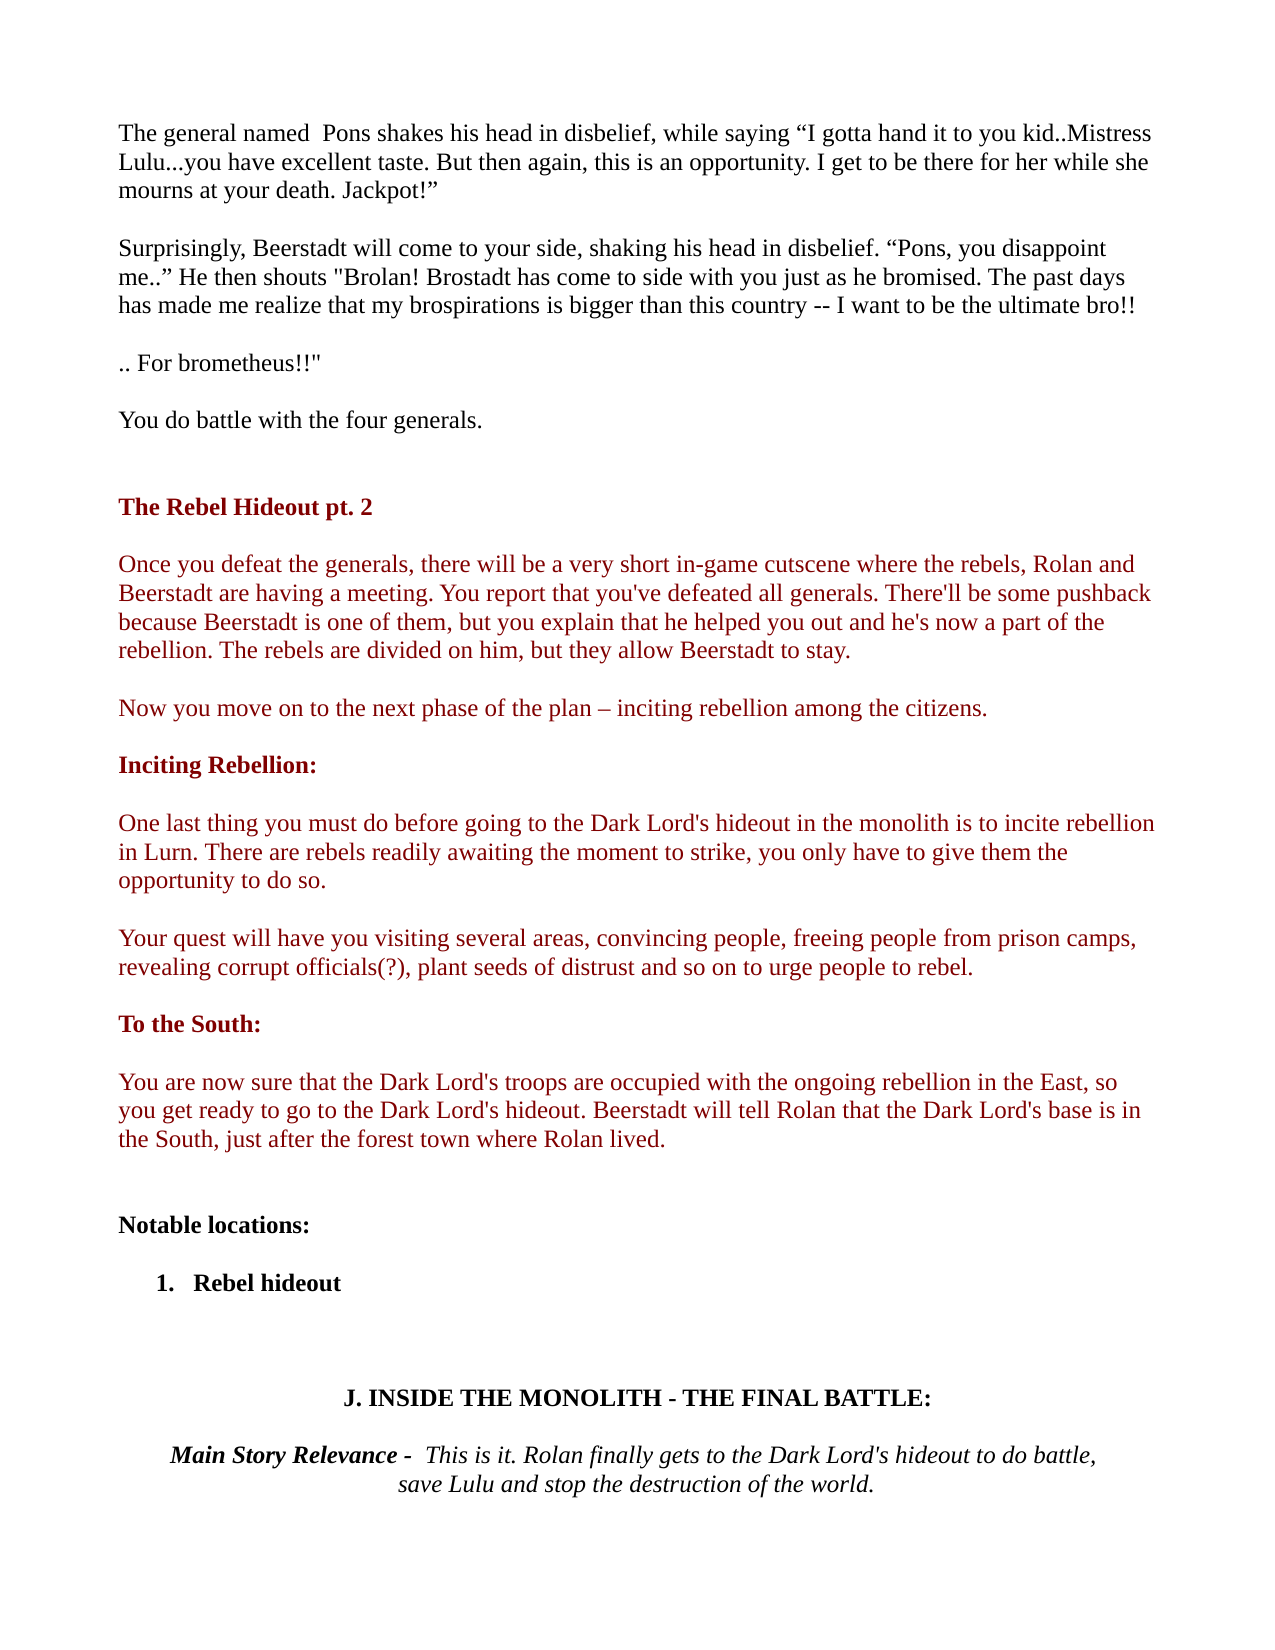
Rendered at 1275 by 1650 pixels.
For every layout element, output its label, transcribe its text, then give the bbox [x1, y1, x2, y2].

text You do battle with the four generals. [118, 406, 1157, 434]
text Your quest will have you visiting several areas, convincing people, freeing people from prison camps, revealing corrupt officials(?), plant seeds of distrust and so on to urge people to rebel. [118, 923, 1157, 981]
text The general named Pons shakes his head in disbelief, while saying “I gotta hand it to you kid..Mistress Lulu...you have excellent taste. But then again, this is an opportunity. I get to be there for her while she mourns at your death. Jackpot!” [118, 118, 1157, 204]
list Rebel hideout [156, 1268, 1157, 1297]
text You are now sure that the Dark Lord's troops are occupied with the ongoing rebellion in the East, so you get ready to go to the Dark Lord's hideout. Beerstadt will tell Rolan that the Dark Lord's base is in the South, just after the forest town where Rolan lived. [118, 1067, 1157, 1153]
text Inciting Rebellion: [118, 751, 1157, 779]
text J. INSIDE THE MONOLITH - THE FINAL BATTLE: [118, 1383, 1157, 1412]
text Surprisingly, Beerstadt will come to your side, shaking his head in disbelief. “Pons, you disappoint me..” He then shouts "Brolan! Brostadt has come to side with you just as he bromised. The past days has made me realize that my brospirations is bigger than this country -- I want to be the ultimate bro!! [118, 233, 1157, 319]
text Once you defeat the generals, there will be a very short in-game cutscene where the rebels, Rolan and Beerstadt are having a meeting. You report that you've defeated all generals. There'll be some pushback because Beerstadt is one of them, but you explain that he helped you out and he's now a part of the rebellion. The rebels are divided on him, but they allow Beerstadt to stay. [118, 549, 1157, 664]
text save Lulu and stop the destruction of the world. [118, 1469, 1157, 1498]
text To the South: [118, 1009, 1157, 1038]
text The Rebel Hideout pt. 2 [118, 492, 1157, 521]
text Now you move on to the next phase of the plan – inciting rebellion among the citizens. [118, 693, 1157, 722]
text .. For brometheus!!" [118, 348, 1157, 377]
text Main Story Relevance - This is it. Rolan finally gets to the Dark Lord's hideout to do battle, [118, 1441, 1157, 1469]
text Notable locations: [118, 1211, 1157, 1239]
text One last thing you must do before going to the Dark Lord's hideout in the monolith is to incite rebellion in Lurn. There are rebels readily awaiting the moment to strike, you only have to give them the opportunity to do so. [118, 808, 1157, 894]
